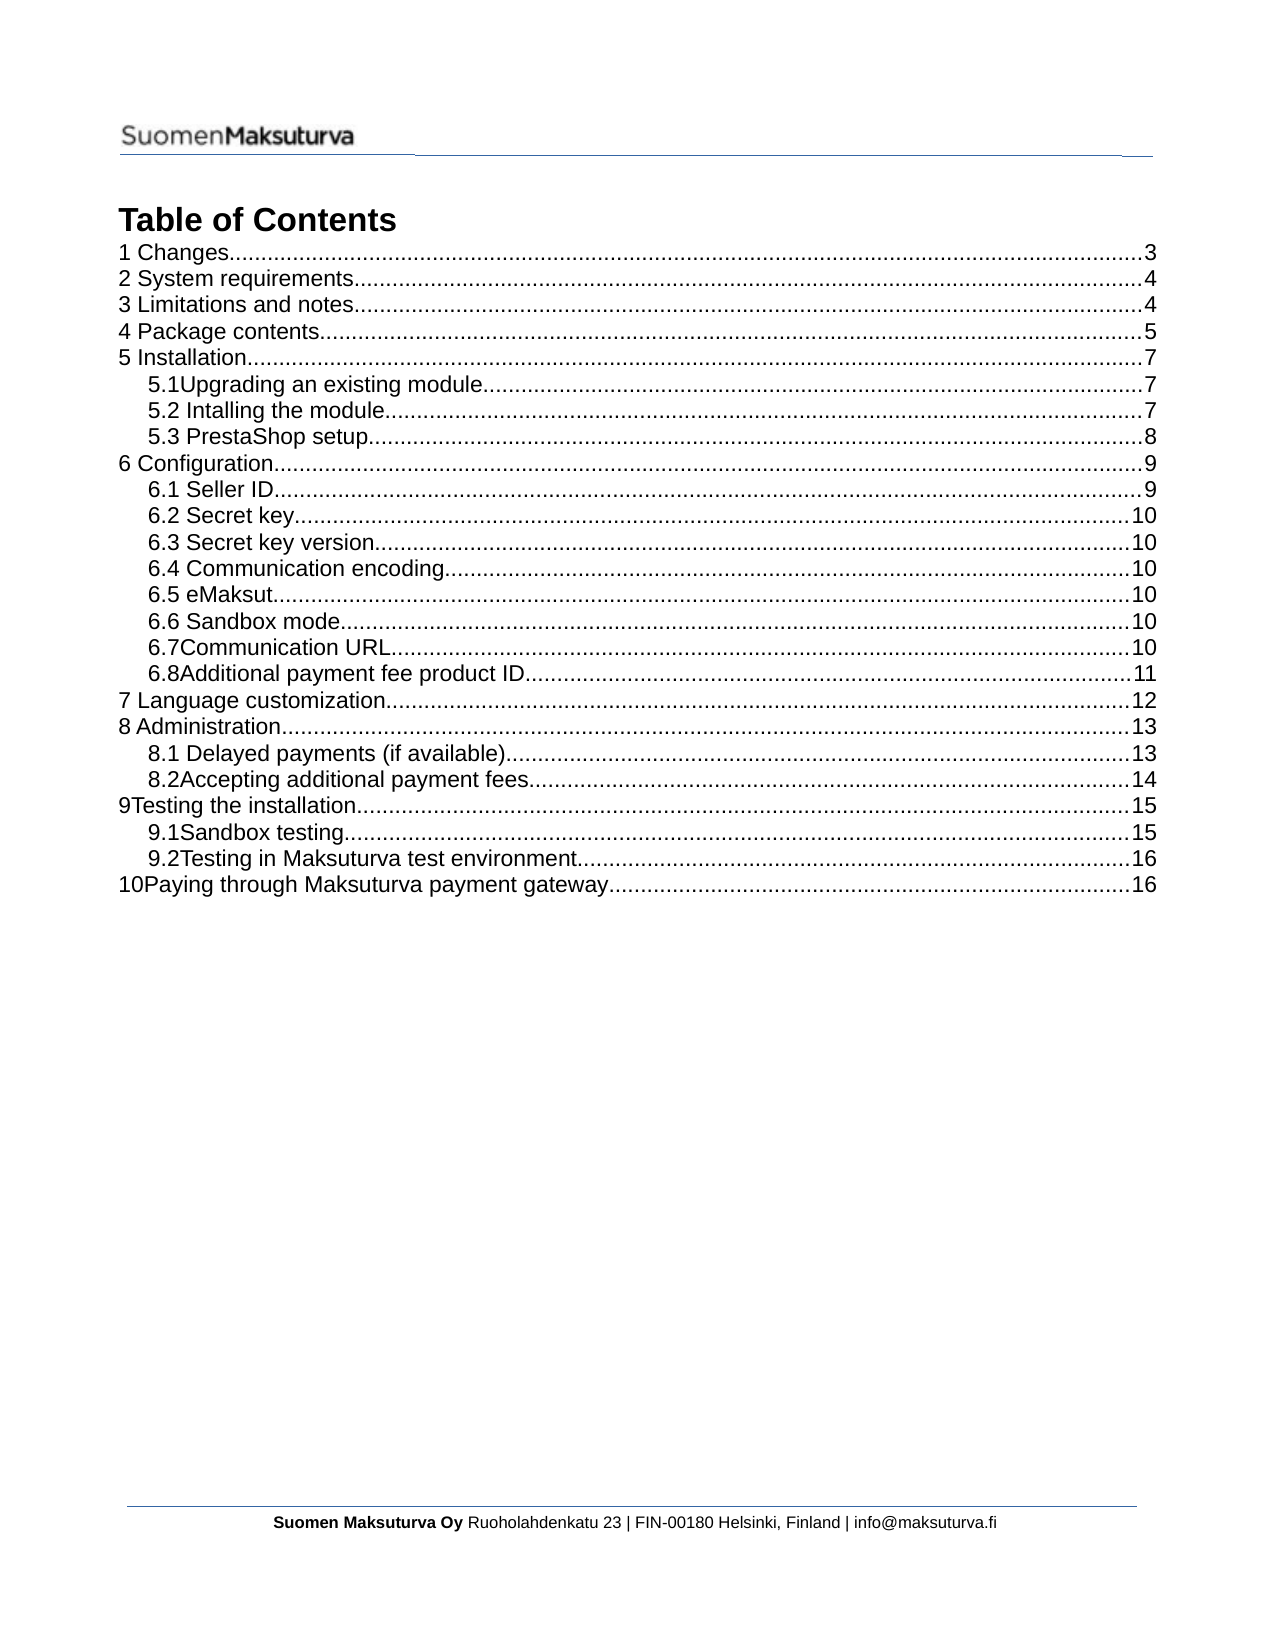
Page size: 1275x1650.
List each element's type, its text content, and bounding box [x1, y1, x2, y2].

text 6.8Additional payment fee product ID 11 [148, 660, 1157, 687]
text 1 Changes 3 [118, 239, 1157, 265]
text 6.1 Seller ID 9 [148, 476, 1157, 502]
text 5.3 PrestaShop setup 8 [148, 423, 1157, 449]
text 9.1Sandbox testing 15 [148, 818, 1157, 845]
text 2 System requirements 4 [118, 265, 1157, 291]
text 5.1Upgrading an existing module 7 [148, 371, 1157, 397]
text 6.5 eMaksut 10 [148, 581, 1157, 608]
text 6.6 Sandbox mode 10 [148, 608, 1157, 634]
text 8.1 Delayed payments (if available) 13 [148, 739, 1157, 766]
subtitle Table of Contents [118, 200, 1157, 239]
text 9Testing the installation 15 [118, 792, 1157, 818]
text 5.2 Intalling the module 7 [148, 397, 1157, 423]
text 6.4 Communication encoding 10 [148, 555, 1157, 581]
text 6.3 Secret key version 10 [148, 529, 1157, 555]
text 7 Language customization 12 [118, 687, 1157, 713]
text 5 Installation 7 [118, 344, 1157, 371]
text 6 Configuration 9 [118, 449, 1157, 476]
text 4 Package contents 5 [118, 318, 1157, 344]
text 8.2Accepting additional payment fees 14 [148, 766, 1157, 792]
text 9.2Testing in Maksuturva test environment 16 [148, 845, 1157, 871]
picture [120, 124, 358, 147]
text 6.7Communication URL 10 [148, 634, 1157, 660]
text 8 Administration 13 [118, 713, 1157, 739]
text 6.2 Secret key 10 [148, 502, 1157, 529]
text 10Paying through Maksuturva payment gateway 16 [118, 871, 1157, 898]
text 3 Limitations and notes 4 [118, 291, 1157, 318]
